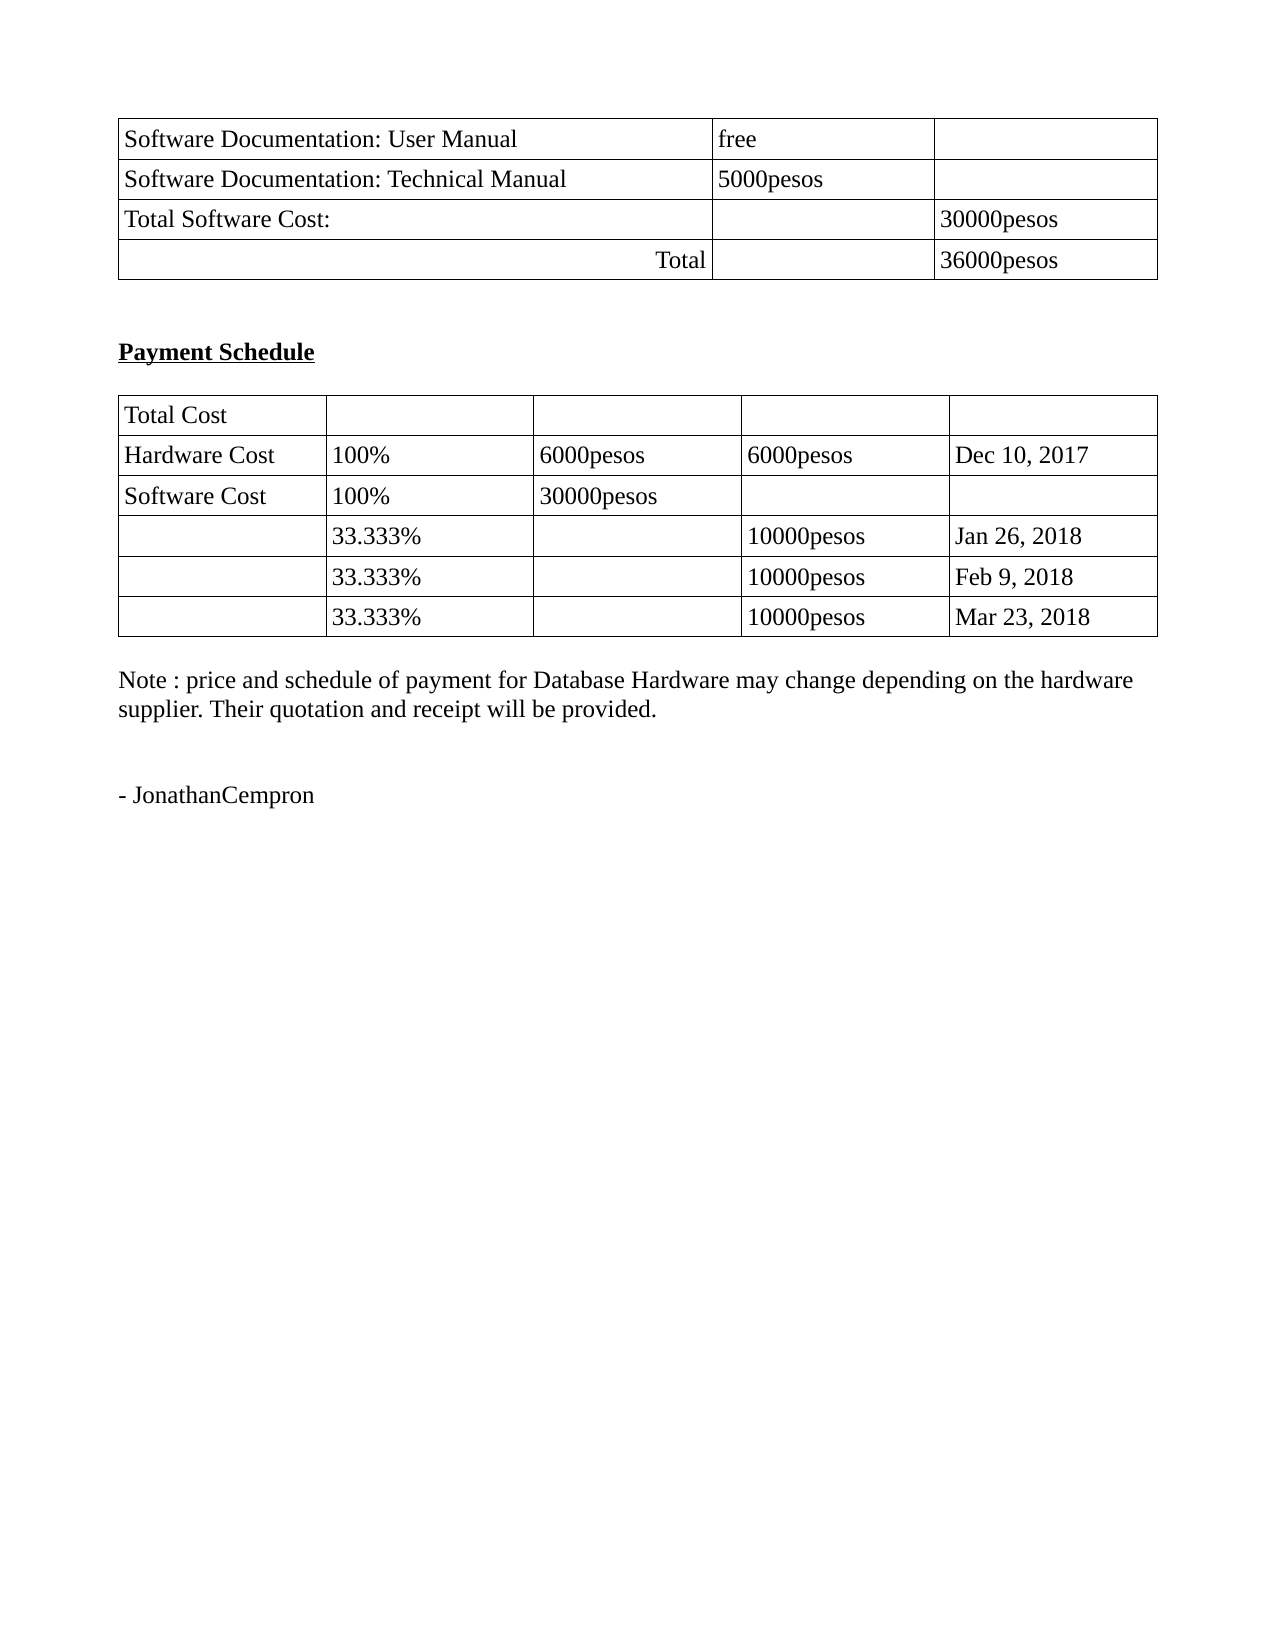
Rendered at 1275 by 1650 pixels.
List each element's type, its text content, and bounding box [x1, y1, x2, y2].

table_cell Jan 26, 2018 [950, 516, 1157, 556]
table_cell Total Software Cost: [119, 200, 712, 239]
table_cell [119, 597, 326, 636]
table_cell Dec 10, 2017 [950, 436, 1157, 475]
table_cell Mar 23, 2018 [950, 597, 1157, 636]
table_header Total Cost [119, 396, 326, 435]
table_cell [713, 200, 934, 239]
table_cell Hardware Cost [119, 436, 326, 475]
table_cell Software Documentation: Technical Manual [119, 160, 712, 199]
table_cell Feb 9, 2018 [950, 557, 1157, 596]
table_cell [534, 516, 741, 556]
table_cell 10000pesos [742, 557, 949, 596]
table_cell Software Documentation: User Manual [119, 119, 712, 158]
table_cell 10000pesos [742, 516, 949, 556]
table_header [950, 396, 1157, 435]
table_cell [742, 476, 949, 515]
table_header [534, 396, 741, 435]
table_cell Total [119, 240, 712, 279]
table_cell 10000pesos [742, 597, 949, 636]
text Payment Schedule [118, 337, 1157, 366]
table_cell Software Cost [119, 476, 326, 515]
table_cell 30000pesos [534, 476, 741, 515]
table_cell [713, 240, 934, 279]
table_cell 36000pesos [935, 240, 1157, 279]
table_cell 5000pesos [713, 160, 934, 199]
table_cell [935, 160, 1157, 199]
table_cell [935, 119, 1157, 158]
text - JonathanCempron [118, 780, 1157, 809]
table_cell 33.333% [327, 597, 533, 636]
table_header [327, 396, 533, 435]
table_cell 33.333% [327, 516, 533, 556]
table_cell [534, 557, 741, 596]
table_cell 100% [327, 476, 533, 515]
table_header [742, 396, 949, 435]
table_cell 6000pesos [742, 436, 949, 475]
table_cell 33.333% [327, 557, 533, 596]
table_cell free [713, 119, 934, 158]
table_cell [119, 516, 326, 556]
text Note : price and schedule of payment for Database Hardware may change depending on the hardware supplier. Their quotation and receipt will be provided. [118, 665, 1157, 723]
table_cell [534, 597, 741, 636]
table_cell [119, 557, 326, 596]
table_cell [950, 476, 1157, 515]
table_cell 30000pesos [935, 200, 1157, 239]
table_cell 100% [327, 436, 533, 475]
table_cell 6000pesos [534, 436, 741, 475]
